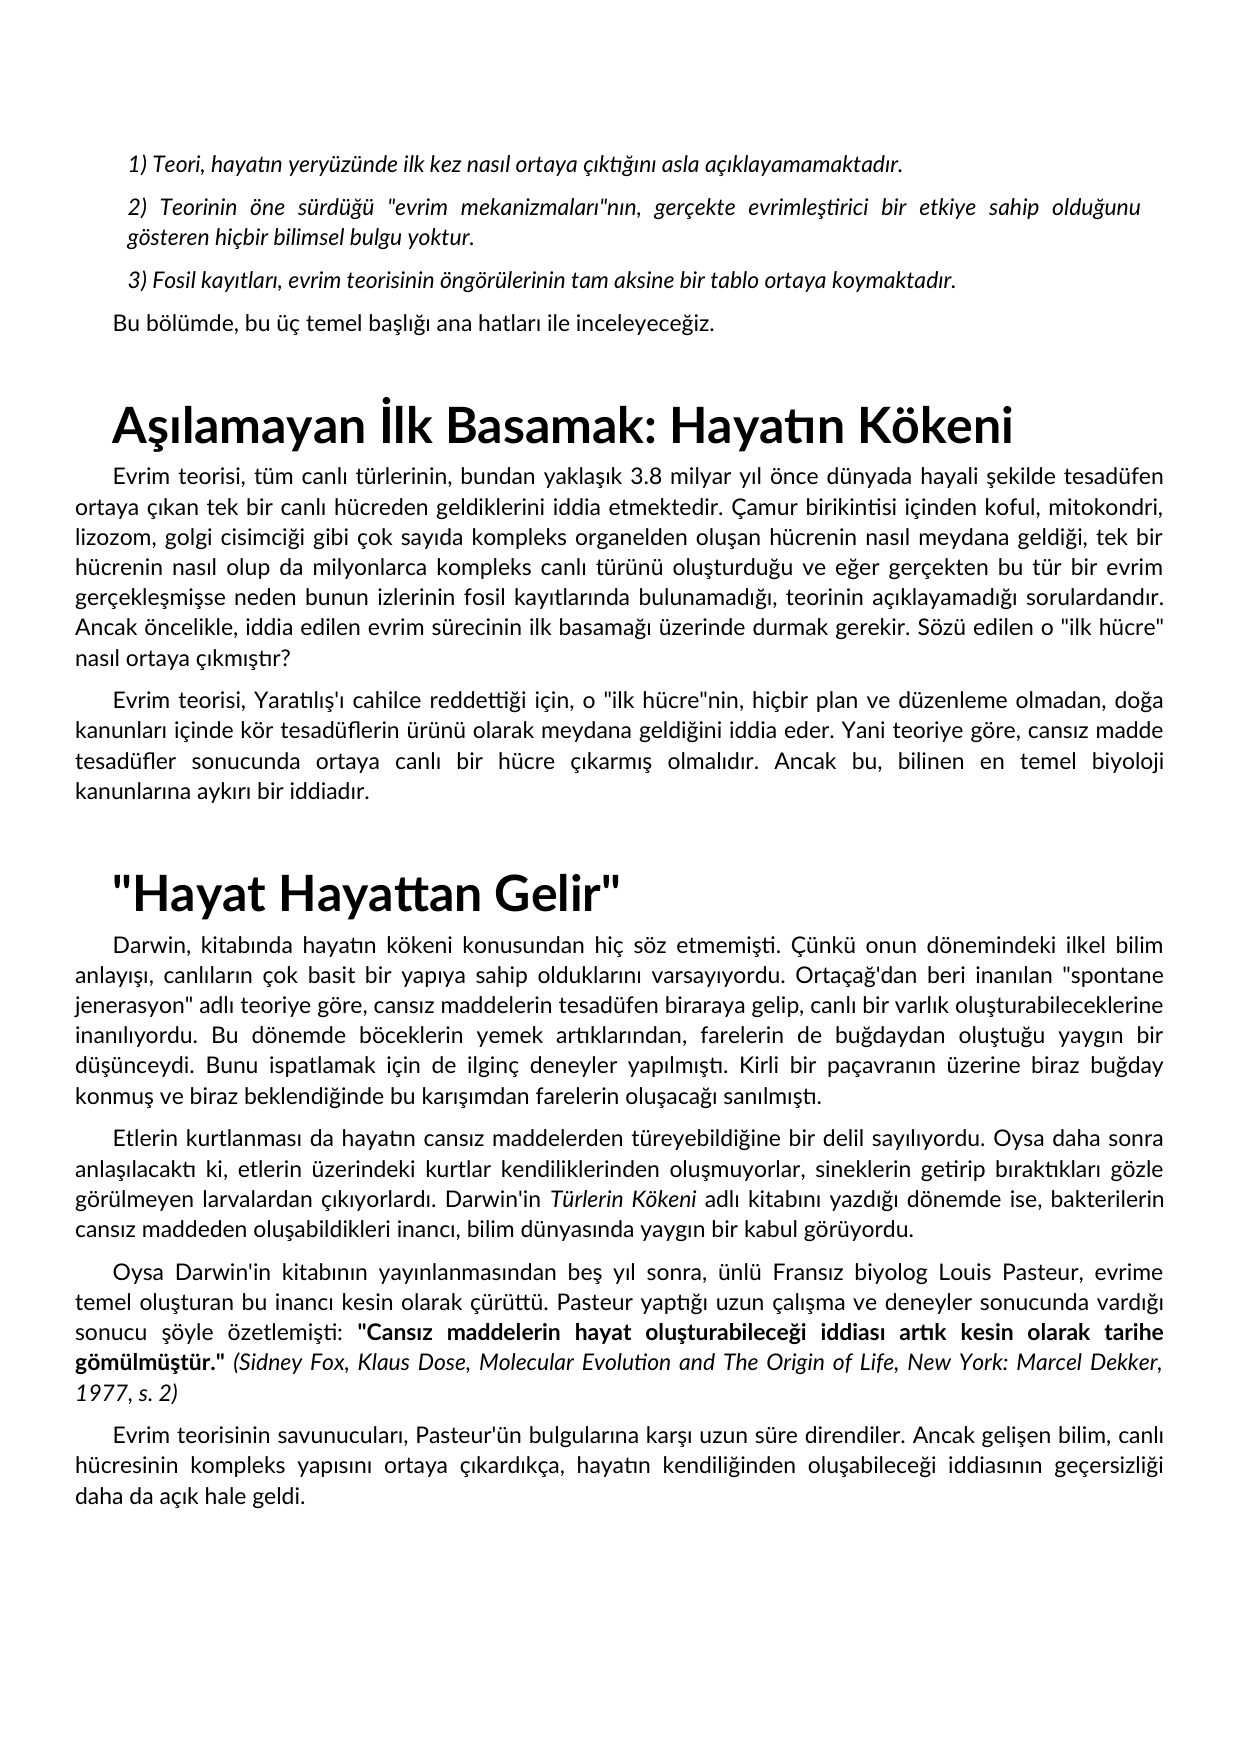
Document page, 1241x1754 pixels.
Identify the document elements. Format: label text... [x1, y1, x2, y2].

text Oysa Darwin'in kitabının yayınlanmasından beş yıl sonra, ünlü Fransız biyolog Louis Pasteur, evrime temel oluşturan bu inancı kesin olarak çürüttü. Pasteur yaptığı uzun çalışma ve deneyler sonucunda vardığı sonucu şöyle özetlemişti: "Cansız maddelerin hayat oluşturabileceği iddiası artık kesin olarak tarihe gömülmüştür." (Sidney Fox, Klaus Dose, Molecular Evolution and The Origin of Life, New York: Marcel Dekker, 1977, s. 2) [75, 1257, 1165, 1406]
text Etlerin kurtlanması da hayatın cansız maddelerden türeyebildiğine bir delil sayılıyordu. Oysa daha sonra anlaşılacaktı ki, etlerin üzerindeki kurtlar kendiliklerinden oluşmuyorlar, sineklerin getirip bıraktıkları gözle görülmeyen larvalardan çıkıyorlardı. Darwin'in Türlerin Kökeni adlı kitabını yazdığı dönemde ise, bakterilerin cansız maddeden oluşabildikleri inancı, bilim dünyasında yaygın bir kabul görüyordu. [75, 1124, 1165, 1242]
text Darwin, kitabında hayatın kökeni konusundan hiç söz etmemişti. Çünkü onun dönemindeki ilkel bilim anlayışı, canlıların çok basit bir yapıya sahip olduklarını varsayıyordu. Ortaçağ'dan beri inanılan "spontane jenerasyon" adlı teoriye göre, cansız maddelerin tesadüfen biraraya gelip, canlı bir varlık oluşturabileceklerine inanılıyordu. Bu dönemde böceklerin yemek artıklarından, farelerin de buğdaydan oluştuğu yaygın bir düşünceydi. Bunu ispatlamak için de ilginç deneyler yapılmıştı. Kirli bir paçavranın üzerine biraz buğday konmuş ve biraz beklendiğinde bu karışımdan farelerin oluşacağı sanılmıştı. [75, 930, 1165, 1109]
text 2) Teorinin öne sürdüğü "evrim mekanizmaları"nın, gerçekte evrimleştirici bir etkiye sahip olduğunu gösteren hiçbir bilimsel bulgu yoktur. [127, 193, 1143, 250]
text Evrim teorisi, Yaratılış'ı cahilce reddettiği için, o "ilk hücre"nin, hiçbir plan ve düzenleme olmadan, doğa kanunları içinde kör tesadüflerin ürünü olarak meydana geldiğini iddia eder. Yani teoriye göre, cansız madde tesadüfler sonucunda ortaya canlı bir hücre çıkarmış olmalıdır. Ancak bu, bilinen en temel biyoloji kanunlarına aykırı bir iddiadır. [75, 686, 1165, 804]
text 1) Teori, hayatın yeryüzünde ilk kez nasıl ortaya çıktığını asla açıklayamamaktadır. [127, 150, 1143, 177]
text Bu bölümde, bu üç temel başlığı ana hatları ile inceleyeceğiz. [75, 308, 1165, 336]
subtitle Aşılamayan İlk Basamak: Hayatın Kökeni [112, 394, 1165, 454]
text Evrim teorisinin savunucuları, Pasteur'ün bulgularına karşı uzun süre direndiler. Ancak gelişen bilim, canlı hücresinin kompleks yapısını ortaya çıkardıkça, hayatın kendiliğinden oluşabileceği iddiasının geçersizliği daha da açık hale geldi. [75, 1421, 1165, 1509]
subtitle "Hayat Hayattan Gelir" [112, 862, 1165, 922]
text Evrim teorisi, tüm canlı türlerinin, bundan yaklaşık 3.8 milyar yıl önce dünyada hayali şekilde tesadüfen ortaya çıkan tek bir canlı hücreden geldiklerini iddia etmektedir. Çamur birikintisi içinden koful, mitokondri, lizozom, golgi cisimciği gibi çok sayıda kompleks organelden oluşan hücrenin nasıl meydana geldiği, tek bir hücrenin nasıl olup da milyonlarca kompleks canlı türünü oluşturduğu ve eğer gerçekten bu tür bir evrim gerçekleşmişse neden bunun izlerinin fosil kayıtlarında bulunamadığı, teorinin açıklayamadığı sorulardandır. Ancak öncelikle, iddia edilen evrim sürecinin ilk basamağı üzerinde durmak gerekir. Sözü edilen o "ilk hücre" nasıl ortaya çıkmıştır? [75, 462, 1165, 671]
text 3) Fosil kayıtları, evrim teorisinin öngörülerinin tam aksine bir tablo ortaya koymaktadır. [127, 266, 1143, 293]
